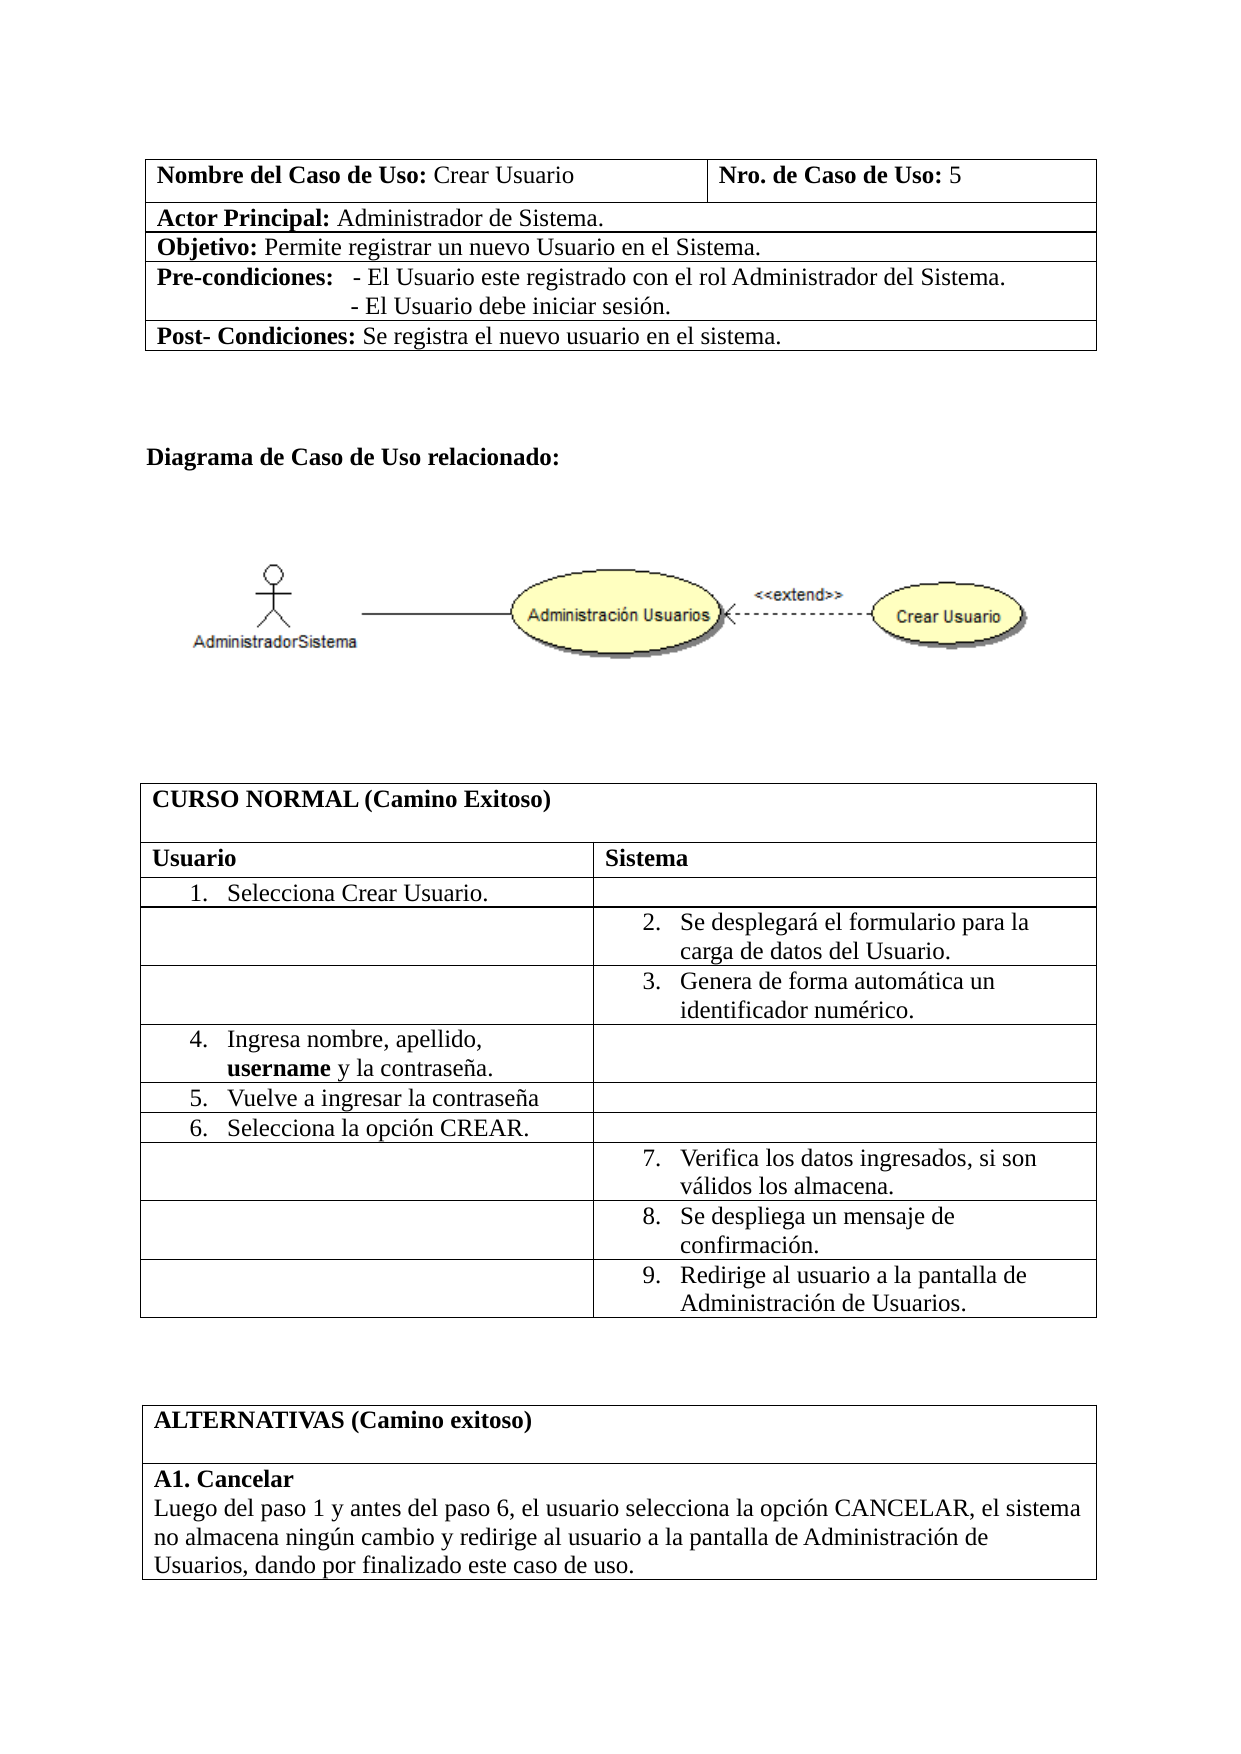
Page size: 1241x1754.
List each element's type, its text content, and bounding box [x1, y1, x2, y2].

table_cell Actor Principal: Administrador de Sistema. [146, 203, 1096, 231]
table_cell [594, 878, 1096, 906]
table_cell Sistema [594, 843, 1096, 877]
table_header Nro. de Caso de Uso: 5 [708, 160, 1096, 202]
table_header Nombre del Caso de Uso: Crear Usuario [146, 160, 707, 202]
table_cell [141, 1201, 593, 1259]
table_cell Selecciona Crear Usuario. [141, 878, 593, 906]
table_cell [594, 1083, 1096, 1112]
table_header CURSO NORMAL (Camino Exitoso) [141, 784, 1096, 842]
table_cell Selecciona la opción CREAR. [141, 1113, 593, 1142]
table_cell [141, 1260, 593, 1317]
table_cell A1. Cancelar Luego del paso 1 y antes del paso 6, el usuario selecciona la opción CANCELAR, el sistema no almacena ningún cambio y redirige al usuario a la pantalla de Administración de Usuarios, dando por finalizado este caso de uso. [143, 1464, 1096, 1579]
table_cell Pre-condiciones: - El Usuario este registrado con el rol Administrador del Sistema. - El Usuario debe iniciar sesión. [146, 262, 1096, 320]
table_cell Se despliega un mensaje de confirmación. [594, 1201, 1096, 1259]
table_cell [141, 1143, 593, 1200]
table_cell [594, 1025, 1096, 1082]
table_cell [141, 966, 593, 1023]
table_cell [594, 1113, 1096, 1142]
table_cell Se desplegará el formulario para la carga de datos del Usuario. [594, 908, 1096, 965]
table_cell Usuario [141, 843, 593, 877]
table_cell Post- Condiciones: Se registra el nuevo usuario en el sistema. [146, 321, 1096, 349]
table_header ALTERNATIVAS (Camino exitoso) [143, 1406, 1096, 1463]
picture [131, 486, 1045, 681]
table_cell Genera de forma automática un identificador numérico. [594, 966, 1096, 1023]
text Diagrama de Caso de Uso relacionado: [118, 442, 1122, 471]
table_cell Vuelve a ingresar la contraseña [141, 1083, 593, 1112]
table_cell Ingresa nombre, apellido, username y la contraseña. [141, 1025, 593, 1082]
table_cell Redirige al usuario a la pantalla de Administración de Usuarios. [594, 1260, 1096, 1317]
table_cell Verifica los datos ingresados, si son válidos los almacena. [594, 1143, 1096, 1200]
table_cell Objetivo: Permite registrar un nuevo Usuario en el Sistema. [146, 233, 1096, 261]
table_cell [141, 908, 593, 965]
